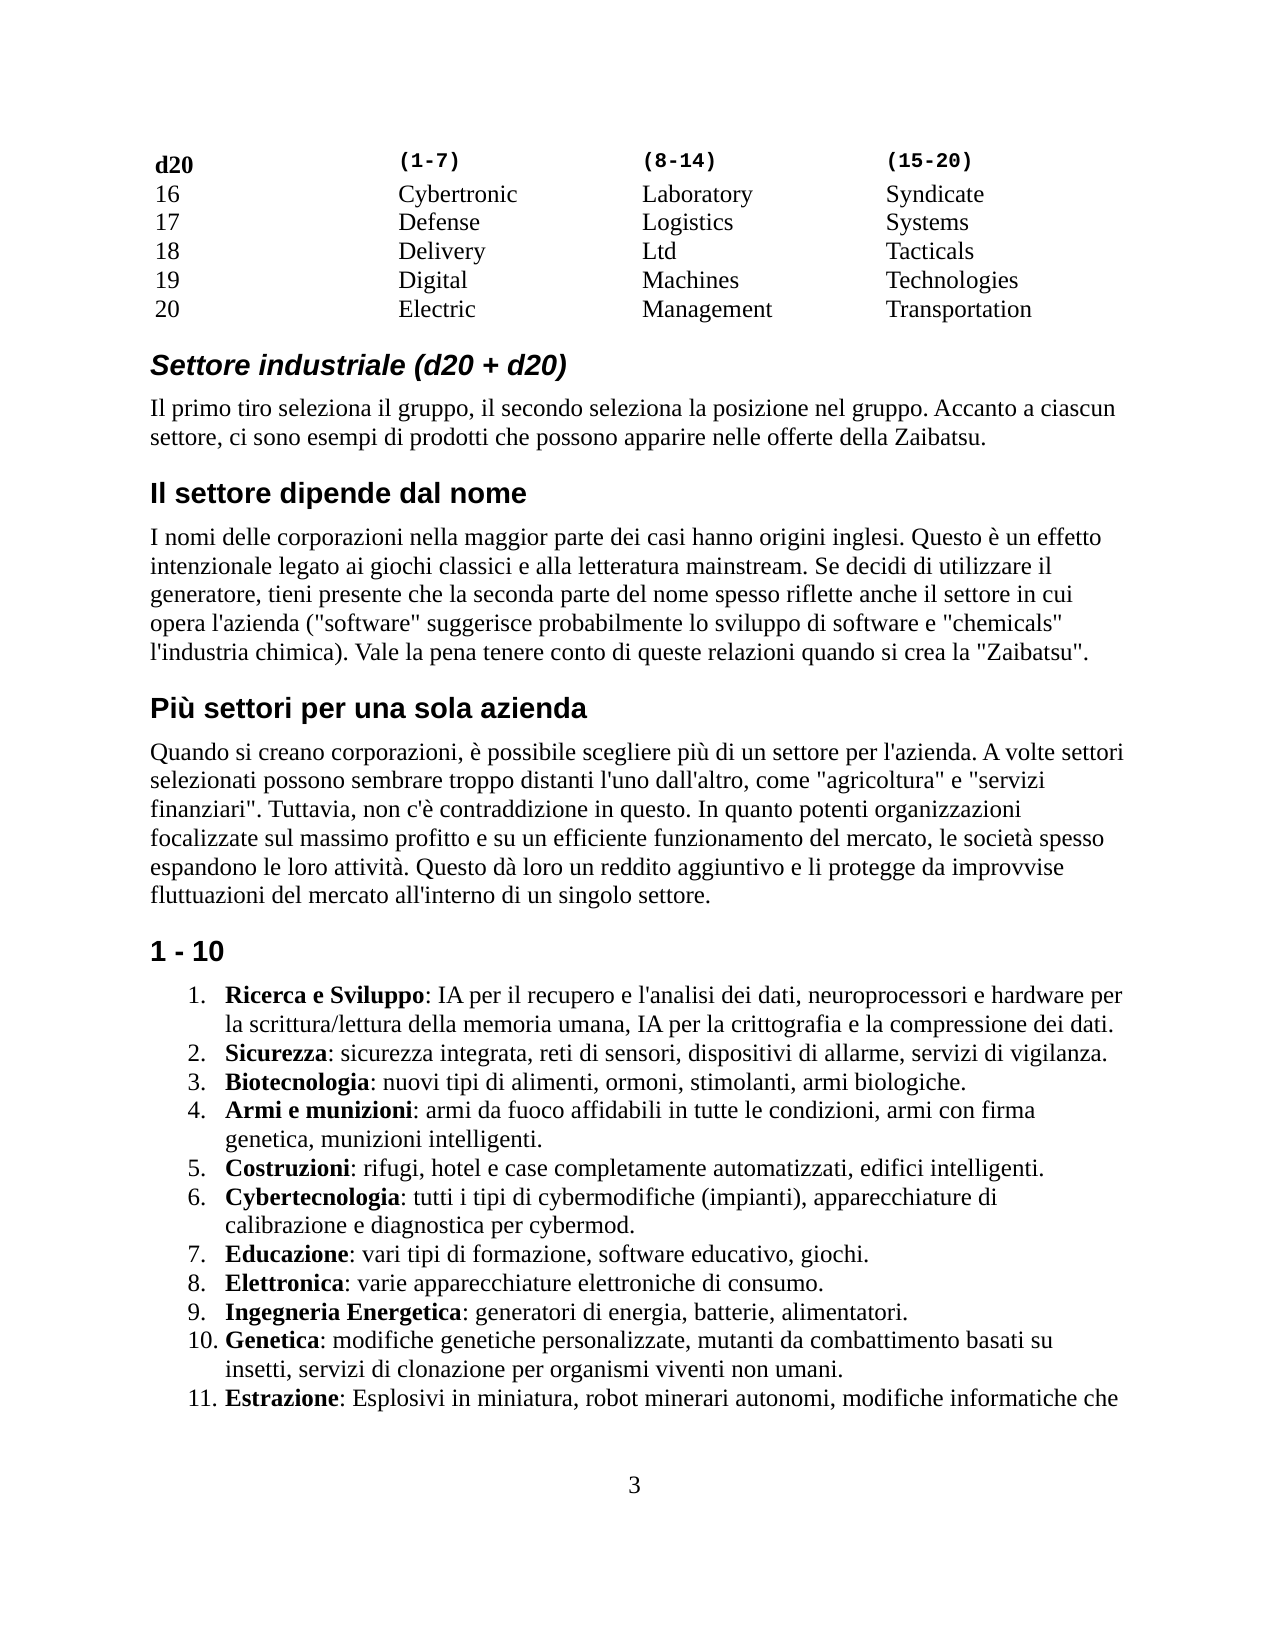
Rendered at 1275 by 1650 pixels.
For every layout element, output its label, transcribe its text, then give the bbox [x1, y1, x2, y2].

list Elettronica: varie apparecchiature elettroniche di consumo. [187, 1268, 1125, 1297]
table_cell Delivery [394, 236, 637, 265]
text Il primo tiro seleziona il gruppo, il secondo seleziona la posizione nel gruppo. Accanto a ciascun settore, ci sono esempi di prodotti che possono apparire nelle offerte della Zaibatsu. [150, 393, 1125, 451]
table_cell Laboratory [638, 179, 881, 207]
table_header (15-20) [881, 150, 1125, 179]
list Cybertecnologia: tutti i tipi di cybermodifiche (impianti), apparecchiature di calibrazione e diagnostica per cybermod. [187, 1182, 1125, 1239]
table_cell Logistics [638, 208, 881, 236]
table_cell 18 [150, 236, 394, 265]
table_cell Machines [638, 265, 881, 294]
subtitle Il settore dipende dal nome [150, 476, 1125, 509]
table_cell 20 [150, 294, 394, 322]
text I nomi delle corporazioni nella maggior parte dei casi hanno origini inglesi. Questo è un effetto intenzionale legato ai giochi classici e alla letteratura mainstream. Se decidi di utilizzare il generatore, tieni presente che la seconda parte del nome spesso riflette anche il settore in cui opera l'azienda ("software" suggerisce probabilmente lo sviluppo di software e "chemicals" l'industria chimica). Vale la pena tenere conto di queste relazioni quando si crea la "Zaibatsu". [150, 522, 1125, 666]
list Armi e munizioni: armi da fuoco affidabili in tutte le condizioni, armi con firma genetica, munizioni intelligenti. [187, 1095, 1125, 1153]
text Quando si creano corporazioni, è possibile scegliere più di un settore per l'azienda. A volte settori selezionati possono sembrare troppo distanti l'uno dall'altro, come "agricoltura" e "servizi finanziari". Tuttavia, non c'è contraddizione in questo. In quanto potenti organizzazioni focalizzate sul massimo profitto e su un efficiente funzionamento del mercato, le società spesso espandono le loro attività. Questo dà loro un reddito aggiuntivo e li protegge da improvvise fluttuazioni del mercato all'interno di un singolo settore. [150, 737, 1125, 909]
table_cell Systems [881, 208, 1125, 236]
table_cell Cybertronic [394, 179, 637, 207]
table_cell Ltd [638, 236, 881, 265]
list Biotecnologia: nuovi tipi di alimenti, ormoni, stimolanti, armi biologiche. [187, 1067, 1125, 1095]
table_header (8-14) [638, 150, 881, 179]
table_cell Syndicate [881, 179, 1125, 207]
list Sicurezza: sicurezza integrata, reti di sensori, dispositivi di allarme, servizi di vigilanza. [187, 1038, 1125, 1067]
table_header (1-7) [394, 150, 637, 179]
list Estrazione: Esplosivi in ​​miniatura, robot minerari autonomi, modifiche informatiche che [187, 1383, 1125, 1412]
table_cell 19 [150, 265, 394, 294]
list Genetica: modifiche genetiche personalizzate, mutanti da combattimento basati su insetti, servizi di clonazione per organismi viventi non umani. [187, 1325, 1125, 1383]
table_cell Digital [394, 265, 637, 294]
subtitle Settore industriale (d20 + d20) [150, 347, 1125, 381]
table_header d20 [150, 150, 394, 179]
list Educazione: vari tipi di formazione, software educativo, giochi. [187, 1239, 1125, 1268]
table_cell Transportation [881, 294, 1125, 322]
table_cell 17 [150, 208, 394, 236]
subtitle 1 - 10 [150, 934, 1125, 968]
list Costruzioni: rifugi, hotel e case completamente automatizzati, edifici intelligenti. [187, 1153, 1125, 1182]
table_cell Tacticals [881, 236, 1125, 265]
subtitle Più settori per una sola azienda [150, 691, 1125, 724]
list Ingegneria Energetica: generatori di energia, batterie, alimentatori. [187, 1297, 1125, 1325]
table_cell Technologies [881, 265, 1125, 294]
table_cell Management [638, 294, 881, 322]
table_cell Electric [394, 294, 637, 322]
table_cell Defense [394, 208, 637, 236]
table_cell 16 [150, 179, 394, 207]
list Ricerca e Sviluppo: IA per il recupero e l'analisi dei dati, neuroprocessori e hardware per la scrittura/lettura della memoria umana, IA per la crittografia e la compressione dei dati. [187, 980, 1125, 1038]
